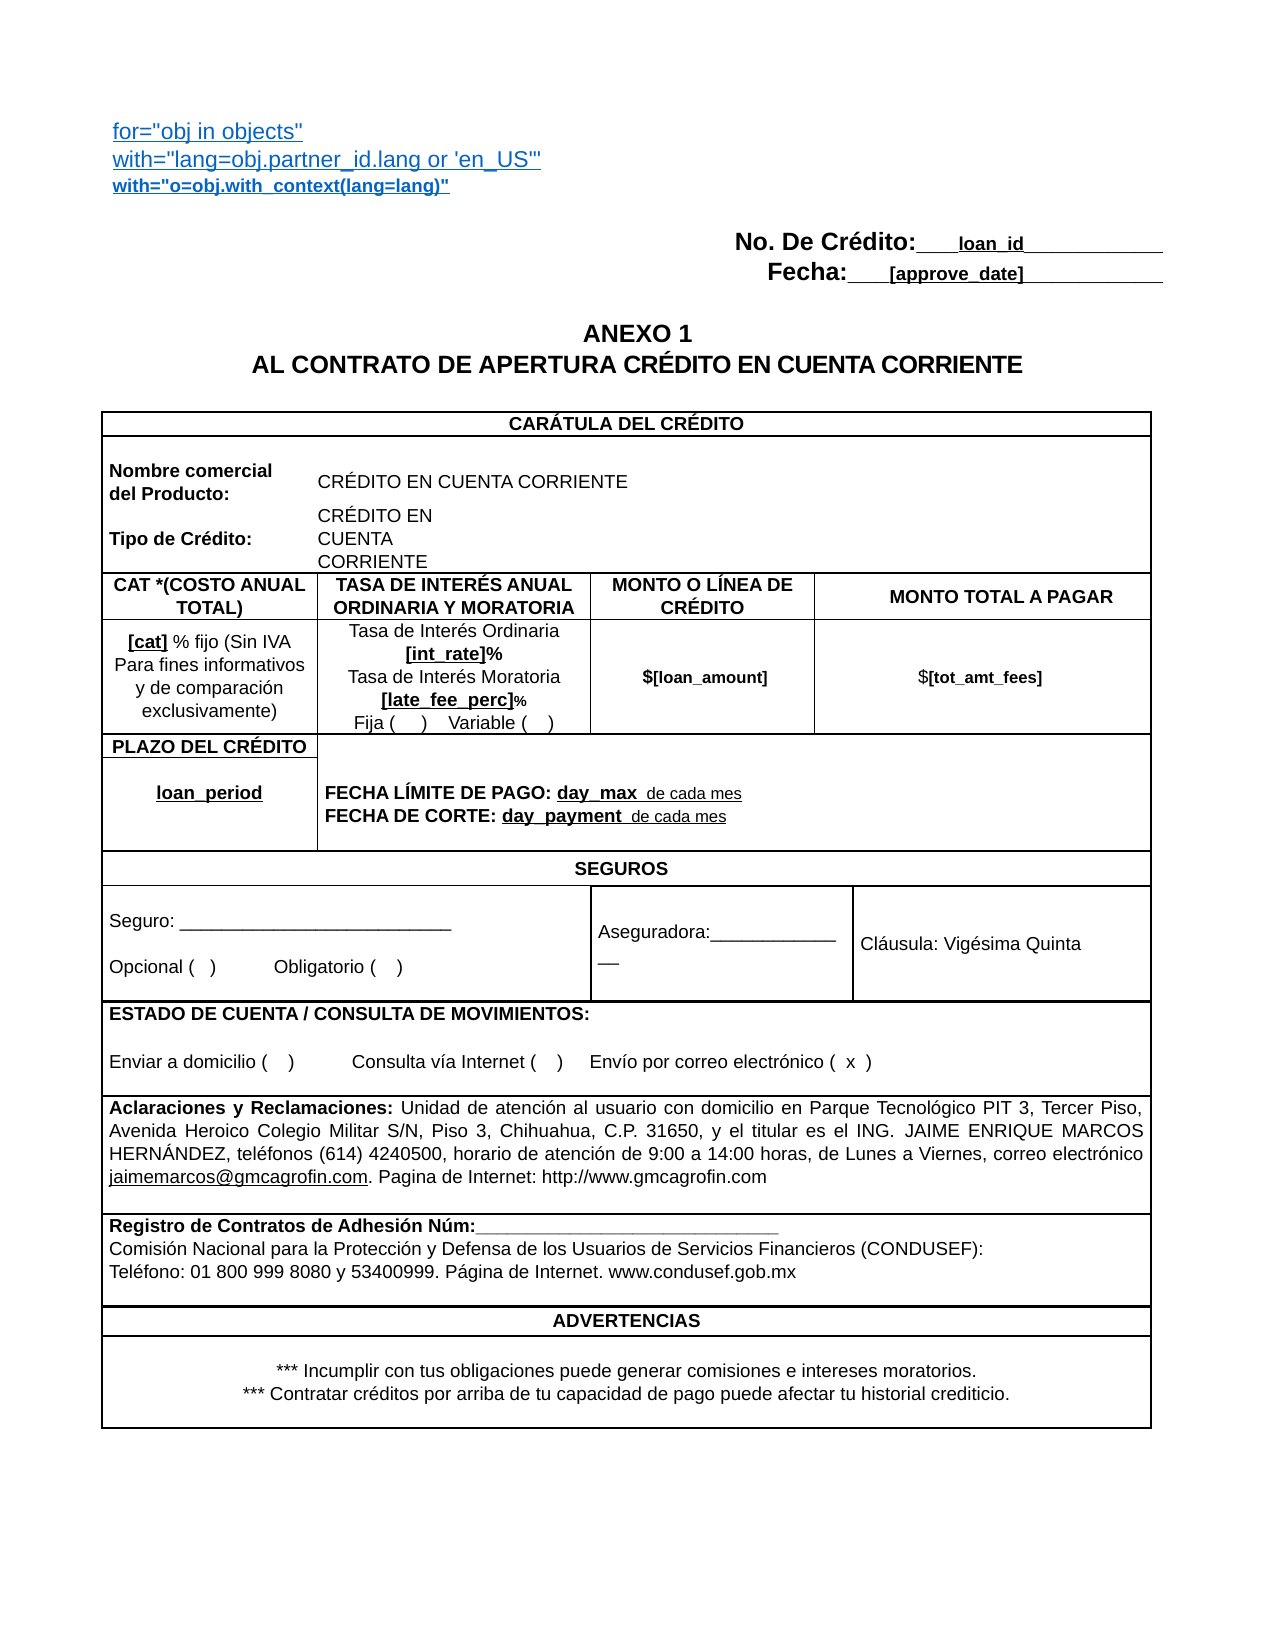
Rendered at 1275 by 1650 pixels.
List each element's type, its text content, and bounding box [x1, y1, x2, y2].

table_cell [509, 504, 591, 572]
table_cell $[loan_amount] [591, 620, 814, 733]
table_cell loan_period [103, 758, 317, 849]
table_cell Aclaraciones y Reclamaciones: Unidad de atención al usuario con domicilio en Parque Tecnológico PIT 3, Tercer Piso, Avenida Heroico Colegio Militar S/N, Piso 3, Chihuahua, C.P. 31650, y el titular es el ING. JAIME ENRIQUE MARCOS HERNÁNDEZ, teléfonos (614) 4240500, horario de atención de 9:00 a 14:00 horas, de Lunes a Viernes, correo electrónico jaimemarcos@gmcagrofin.com. Pagina de Internet: http://www.gmcagrofin.com [103, 1097, 1150, 1213]
text AL CONTRATO DE APERTURA CRÉDITO EN CUENTA CORRIENTE [112, 349, 1163, 378]
table_cell [591, 504, 656, 572]
text with="o=obj.with_context(lang=lang)" [112, 174, 1163, 196]
table_cell Tasa de Interés Ordinaria [int_rate]% Tasa de Interés Moratoria [late_fee_perc]% Fija ( ) Variable ( ) [318, 620, 590, 733]
table_cell $[tot_amt_fees] [815, 620, 1150, 733]
table_cell ADVERTENCIAS [103, 1308, 1150, 1334]
table_cell [853, 437, 958, 504]
table_cell Tipo de Crédito: [103, 504, 294, 572]
table_cell *** Incumplir con tus obligaciones puede generar comisiones e intereses moratorios. *** Contratar créditos por arriba de tu capacidad de pago puede afectar tu historial crediticio. [103, 1337, 1150, 1427]
table_cell CRÉDITO EN CUENTA CORRIENTE [310, 504, 509, 572]
table_cell Aseguradora:______________ [592, 887, 852, 1000]
table_cell [cat] % fijo (Sin IVA Para fines informativos y de comparación exclusivamente) [103, 620, 317, 733]
table_cell MONTO TOTAL A PAGAR [815, 574, 1150, 619]
table_cell CRÉDITO EN CUENTA CORRIENTE [310, 437, 685, 504]
text No. De Crédito:___loan_id__________ [112, 227, 1163, 255]
text Fecha:___[approve_date]__________ [112, 257, 1163, 286]
table_cell Nombre comercial del Producto: [103, 437, 294, 504]
table_cell [685, 437, 814, 504]
table_cell TASA DE INTERÉS ANUAL ORDINARIA Y MORATORIA [318, 574, 590, 619]
table_cell ESTADO DE CUENTA / CONSULTA DE MOVIMIENTOS: Enviar a domicilio ( ) Consulta vía Internet ( ) Envío por correo electrónico ( x ) [103, 1003, 1150, 1095]
table_cell [814, 437, 853, 504]
table_cell [1050, 437, 1150, 504]
table_cell [1050, 504, 1150, 572]
table_cell [656, 504, 685, 572]
table_cell FECHA LÍMITE DE PAGO: day_max de cada mes FECHA DE CORTE: day_payment de cada mes [318, 735, 1150, 849]
table_cell Cláusula: Vigésima Quinta [854, 887, 1150, 1000]
text ANEXO 1 [112, 319, 1163, 348]
table_cell PLAZO DEL CRÉDITO [103, 735, 317, 757]
table_cell MONTO O LÍNEA DE CRÉDITO [591, 574, 814, 619]
table_cell [958, 504, 1049, 572]
table_cell Registro de Contratos de Adhesión Núm:_____________________________ Comisión Nacional para la Protección y Defensa de los Usuarios de Servicios Financieros (CONDUSEF): Teléfono: 01 800 999 8080 y 53400999. Página de Internet. www.condusef.gob.mx [103, 1215, 1150, 1305]
table_cell [853, 504, 958, 572]
text for="obj in objects" [112, 118, 1163, 144]
table_cell [294, 437, 310, 504]
text with="lang=obj.partner_id.lang or 'en_US'" [112, 146, 1163, 173]
table_cell [685, 504, 814, 572]
table_cell [958, 437, 1049, 504]
table_cell Seguro: __________________________ Opcional ( ) Obligatorio ( ) [103, 886, 590, 1000]
table_header CARÁTULA DEL CRÉDITO [103, 413, 1150, 435]
table_cell CAT *(COSTO ANUAL TOTAL) [103, 574, 317, 619]
table_cell [814, 504, 853, 572]
table_cell [294, 504, 310, 572]
table_cell SEGUROS [103, 852, 1150, 884]
